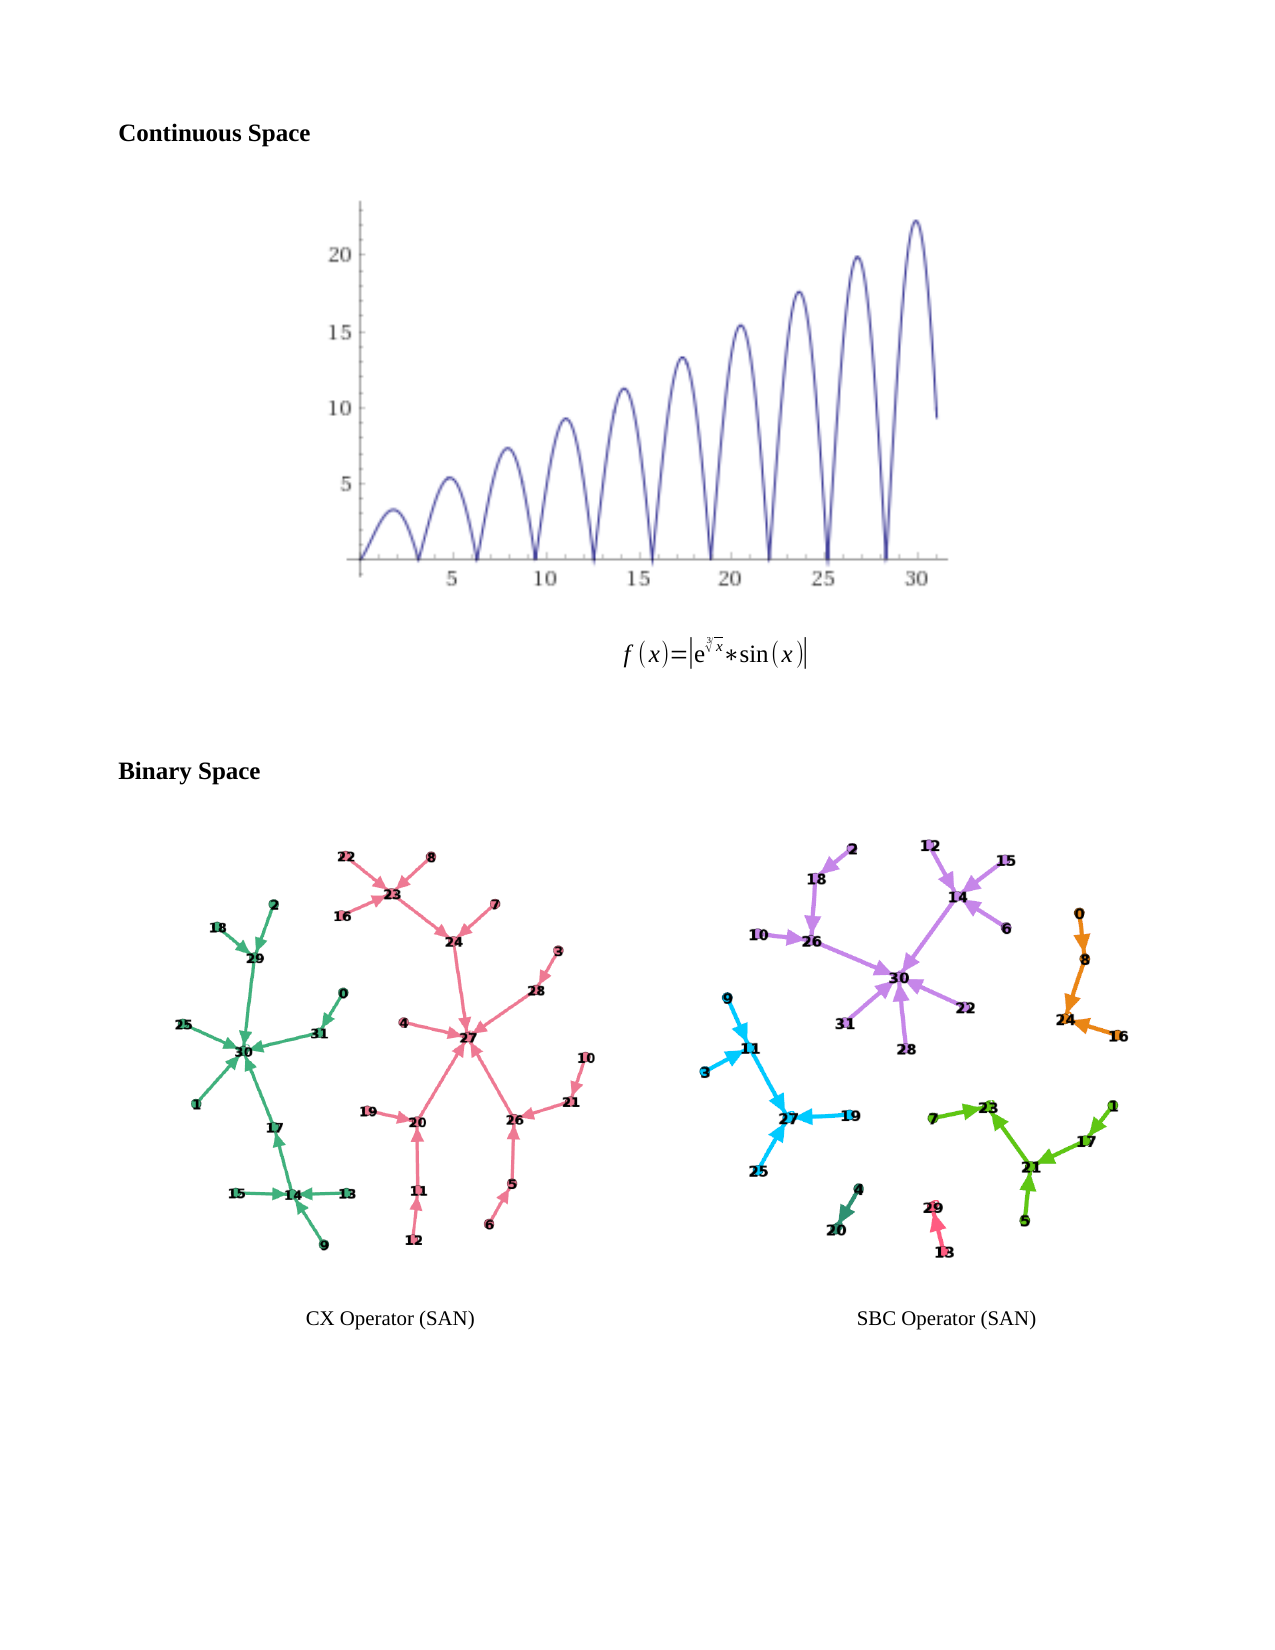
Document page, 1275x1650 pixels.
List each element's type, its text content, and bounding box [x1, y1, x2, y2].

text Binary Space [118, 756, 1157, 785]
text Continuous Space [118, 118, 1157, 147]
picture [118, 817, 635, 1276]
picture [666, 818, 1158, 1282]
picture [314, 193, 961, 601]
text CX Operator (SAN) SBC Operator (SAN) [118, 1302, 1157, 1331]
